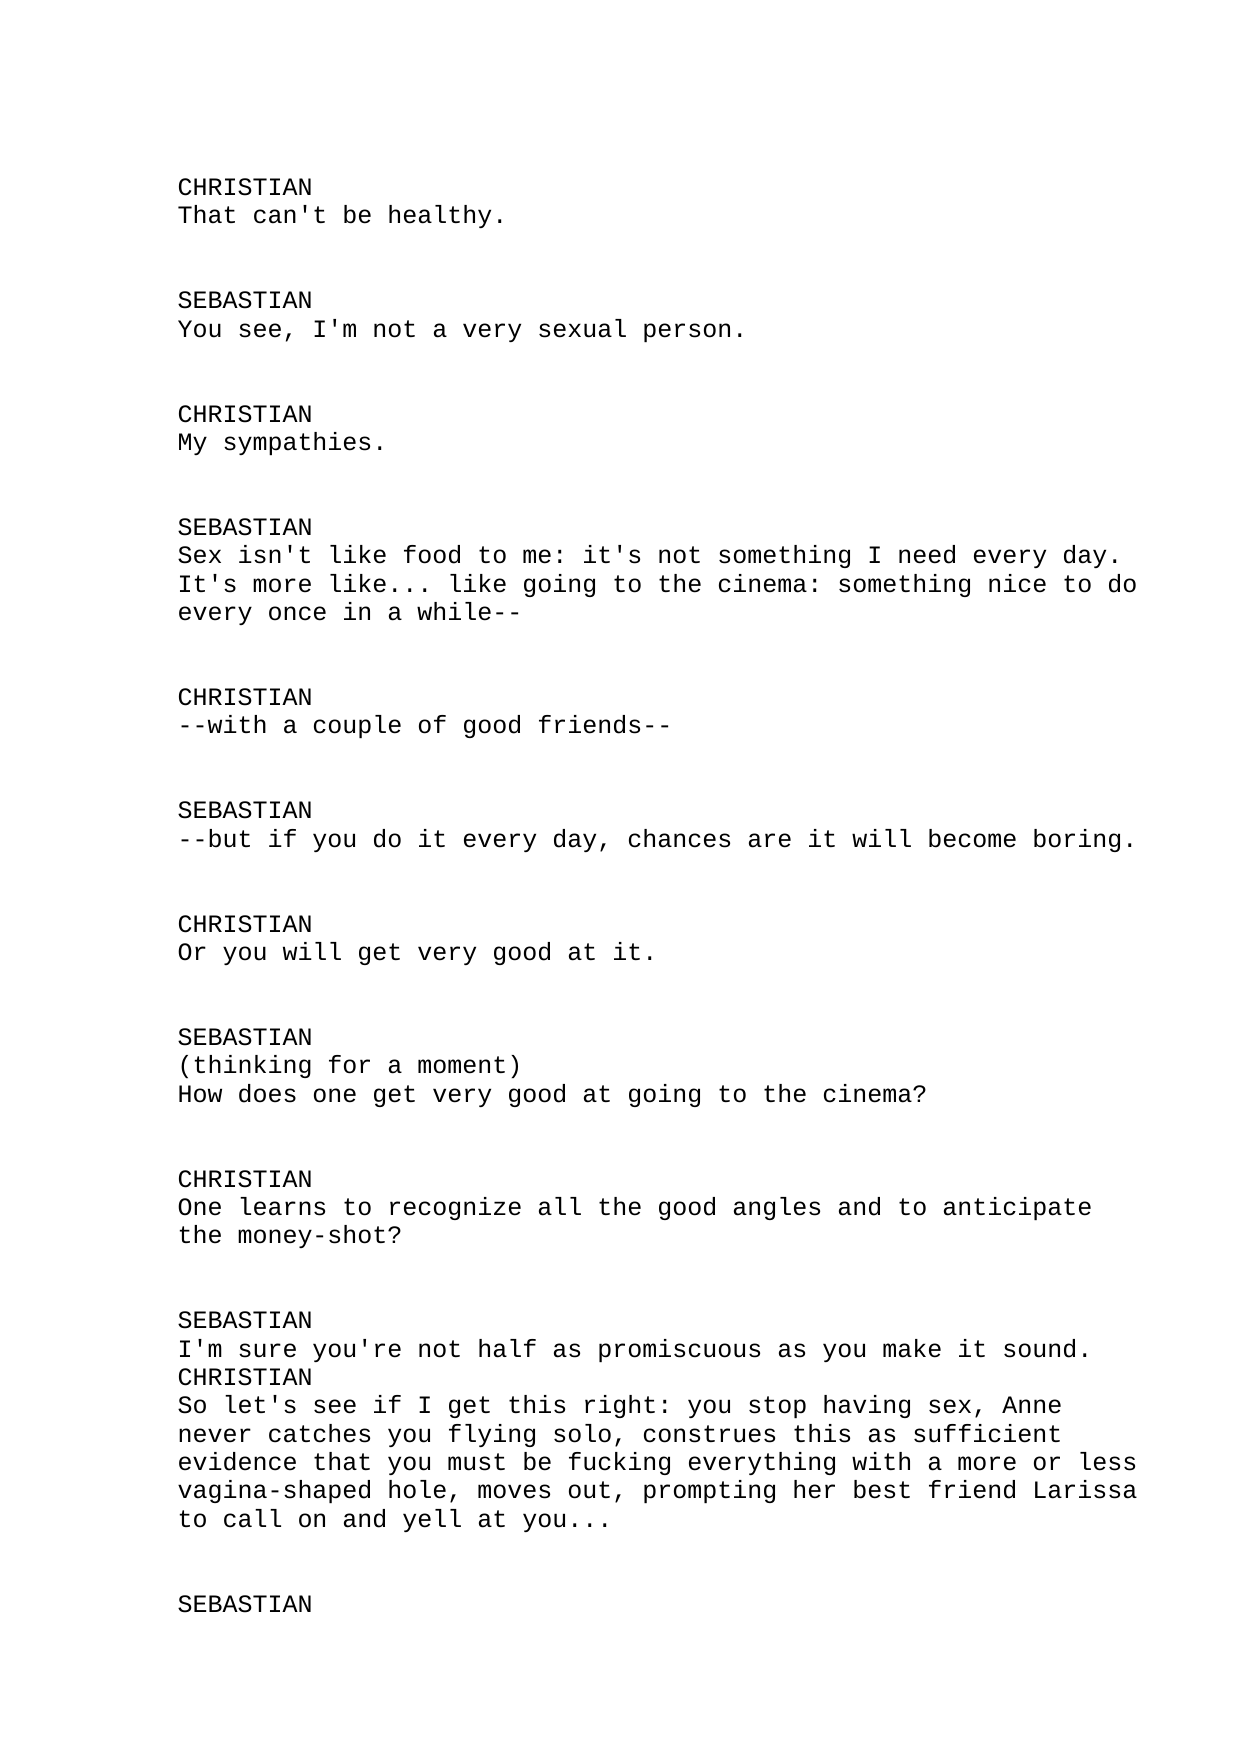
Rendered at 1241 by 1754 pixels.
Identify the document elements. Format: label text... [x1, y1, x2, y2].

text SEBASTIAN [327, 1025, 1152, 1053]
text CHRISTIAN [327, 1166, 1152, 1195]
text CHRISTIAN [327, 685, 1152, 713]
text SEBASTIAN [327, 798, 1152, 826]
text How does one get very good at going to the cinema? [942, 1081, 1152, 1110]
text CHRISTIAN [327, 175, 1152, 203]
text Or you will get very good at it. [672, 940, 1152, 968]
text Sex isn't like food to me: it's not something I need every day. It's more like... like going to the cinema: something nice to do every once in a while-- [537, 543, 1152, 628]
text SEBASTIAN [327, 515, 1152, 543]
text CHRISTIAN [327, 911, 1152, 940]
text You see, I'm not a very sexual person. [762, 316, 1152, 345]
text I'm sure you're not half as promiscuous as you make it sound. [1107, 1336, 1152, 1365]
text That can't be healthy. [522, 203, 1152, 231]
text --with a couple of good friends-- [687, 713, 1152, 741]
text So let's see if I get this right: you stop having sex, Anne never catches you flying solo, construes this as sufficient evidence that you must be fucking everything with a more or less vagina-shaped hole, moves out, prompting her best friend Larissa to call on and yell at you... [627, 1393, 1152, 1535]
text My sympathies. [402, 430, 1152, 458]
text CHRISTIAN [327, 1365, 1152, 1393]
text SEBASTIAN [327, 288, 1152, 316]
text One learns to recognize all the good angles and to anticipate the money-shot? [417, 1195, 1152, 1251]
text CHRISTIAN [327, 401, 1152, 430]
text SEBASTIAN [327, 1591, 1152, 1620]
text SEBASTIAN [327, 1308, 1152, 1336]
text (thinking for a moment) [537, 1053, 1152, 1081]
